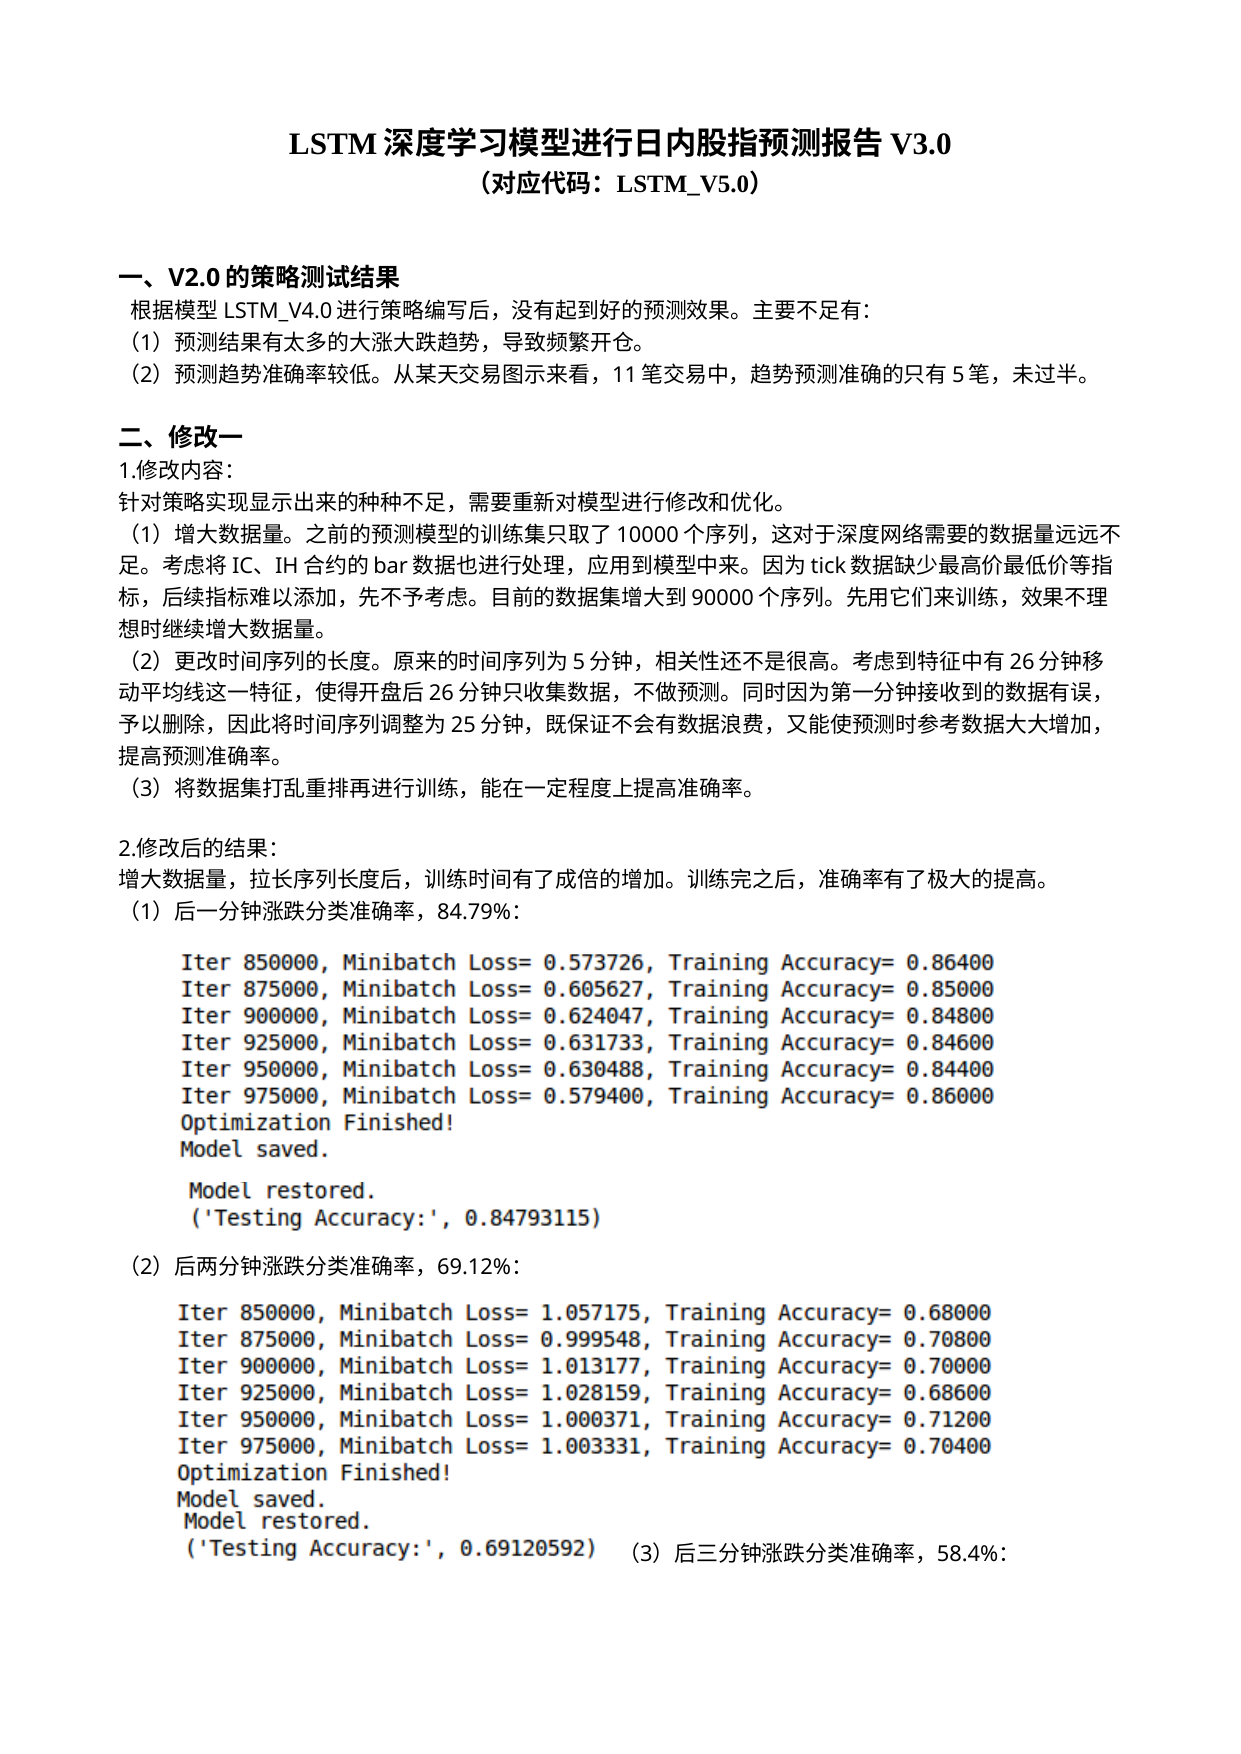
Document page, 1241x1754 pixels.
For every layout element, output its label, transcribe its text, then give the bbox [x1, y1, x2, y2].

text [118, 1536, 161, 1568]
text 一、V2.0的策略测试结果 [118, 257, 1122, 293]
text （1）后一分钟涨跌分类准确率，84.79%： [118, 894, 1122, 926]
text 增大数据量，拉长序列长度后，训练时间有了成倍的增加。训练完之后，准确率有了极大的提高。 [118, 862, 1122, 894]
text 二、修改一 [118, 417, 1122, 453]
text （1）增大数据量。之前的预测模型的训练集只取了10000个序列，这对于深度网络需要的数据量远远不足。考虑将IC、IH合约的bar数据也进行处理，应用到模型中来。因为tick数据缺少最高价最低价等指标，后续指标难以添加，先不予考虑。目前的数据集增大到90000个序列。先用它们来训练，效果不理想时继续增大数据量。 [118, 517, 1122, 644]
text 针对策略实现显示出来的种种不足，需要重新对模型进行修改和优化。 [118, 485, 1122, 517]
text （2）预测趋势准确率较低。从某天交易图示来看，11笔交易中，趋势预测准确的只有5笔，未过半。 [118, 357, 1122, 389]
picture [162, 953, 1008, 1165]
text 1.修改内容： [118, 453, 1122, 485]
text 2.修改后的结果： [118, 831, 1122, 862]
text （1）预测结果有太多的大涨大跌趋势，导致频繁开仓。 [118, 325, 1122, 357]
picture [161, 1300, 999, 1572]
text （3）后三分钟涨跌分类准确率，58.4%： [618, 1536, 1122, 1568]
text LSTM深度学习模型进行日内股指预测报告V3.0 [118, 118, 1122, 163]
text （对应代码：LSTM_V5.0） [118, 163, 1122, 199]
text （2）更改时间序列的长度。原来的时间序列为5分钟，相关性还不是很高。考虑到特征中有26分钟移动平均线这一特征，使得开盘后26分钟只收集数据，不做预测。同时因为第一分钟接收到的数据有误，予以删除，因此将时间序列调整为25分钟，既保证不会有数据浪费，又能使预测时参考数据大大增加，提高预测准确率。 [118, 644, 1122, 771]
text （2）后两分钟涨跌分类准确率，69.12%： [118, 1249, 1122, 1281]
text 根据模型 LSTM_V4.0进行策略编写后，没有起到好的预测效果。主要不足有： [118, 293, 1122, 325]
text （3）将数据集打乱重排再进行训练，能在一定程度上提高准确率。 [118, 771, 1122, 802]
picture [177, 1182, 662, 1242]
